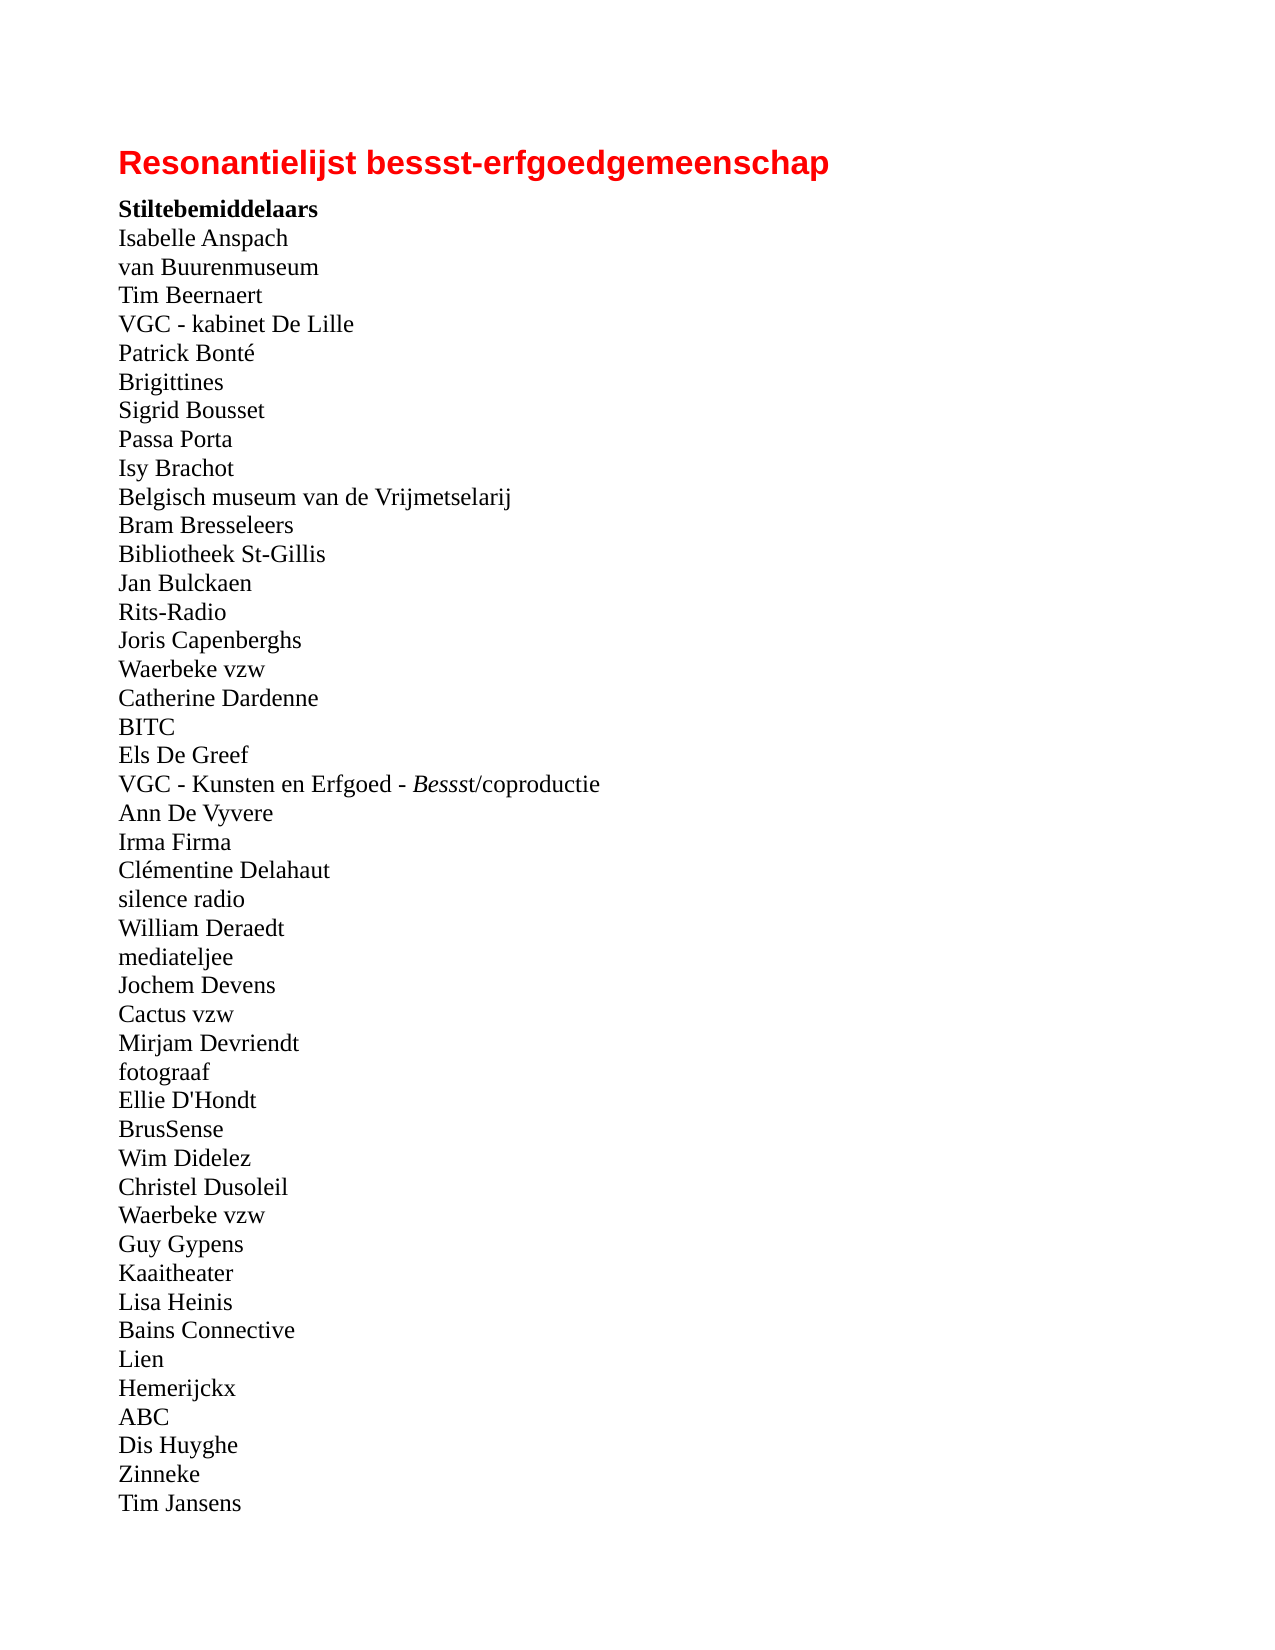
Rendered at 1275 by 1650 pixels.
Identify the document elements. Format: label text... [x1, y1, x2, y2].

text Waerbeke vzw [118, 1201, 1157, 1229]
text Lisa Heinis [118, 1287, 1157, 1316]
text Irma Firma [118, 827, 1157, 856]
text Ellie D'Hondt [118, 1086, 1157, 1114]
text Catherine Dardenne [118, 683, 1157, 712]
text Bibliotheek St-Gillis [118, 539, 1157, 568]
text Els De Greef [118, 741, 1157, 769]
text Mirjam Devriendt [118, 1028, 1157, 1057]
text Joris Capenberghs [118, 626, 1157, 654]
text BITC [118, 712, 1157, 741]
text Christel Dusoleil [118, 1172, 1157, 1201]
text Ann De Vyvere [118, 798, 1157, 827]
subtitle Resonantielijst bessst-erfgoedgemeenschap [118, 143, 1157, 182]
text Bram Bresseleers [118, 511, 1157, 539]
text Guy Gypens [118, 1229, 1157, 1258]
text Rits-Radio [118, 597, 1157, 626]
text Bains Connective [118, 1316, 1157, 1344]
text Jan Bulckaen [118, 568, 1157, 597]
text Patrick Bonté [118, 338, 1157, 367]
text Isabelle Anspach [118, 223, 1157, 252]
text Brigittines [118, 367, 1157, 396]
text Kaaitheater [118, 1258, 1157, 1287]
text Isy Brachot [118, 453, 1157, 482]
text Wim Didelez [118, 1143, 1157, 1172]
text Hemerijckx [118, 1373, 1157, 1402]
text VGC - kabinet De Lille [118, 309, 1157, 338]
text Stiltebemiddelaars [118, 194, 1157, 223]
text silence radio [118, 884, 1157, 913]
text BrusSense [118, 1114, 1157, 1143]
text Sigrid Bousset [118, 396, 1157, 424]
text Zinneke [118, 1459, 1157, 1488]
text Clémentine Delahaut [118, 856, 1157, 884]
text VGC - Kunsten en Erfgoed - Bessst/coproductie [118, 769, 1157, 798]
text Belgisch museum van de Vrijmetselarij [118, 482, 1157, 511]
text fotograaf [118, 1057, 1157, 1086]
text mediateljee [118, 942, 1157, 971]
text Passa Porta [118, 424, 1157, 453]
text William Deraedt [118, 913, 1157, 942]
text ABC [118, 1402, 1157, 1431]
text Tim Beernaert [118, 281, 1157, 309]
text Cactus vzw [118, 999, 1157, 1028]
text van Buurenmuseum [118, 252, 1157, 281]
text Waerbeke vzw [118, 654, 1157, 683]
text Jochem Devens [118, 971, 1157, 999]
text Lien [118, 1344, 1157, 1373]
text Dis Huyghe [118, 1431, 1157, 1459]
text Tim Jansens [118, 1488, 1157, 1517]
